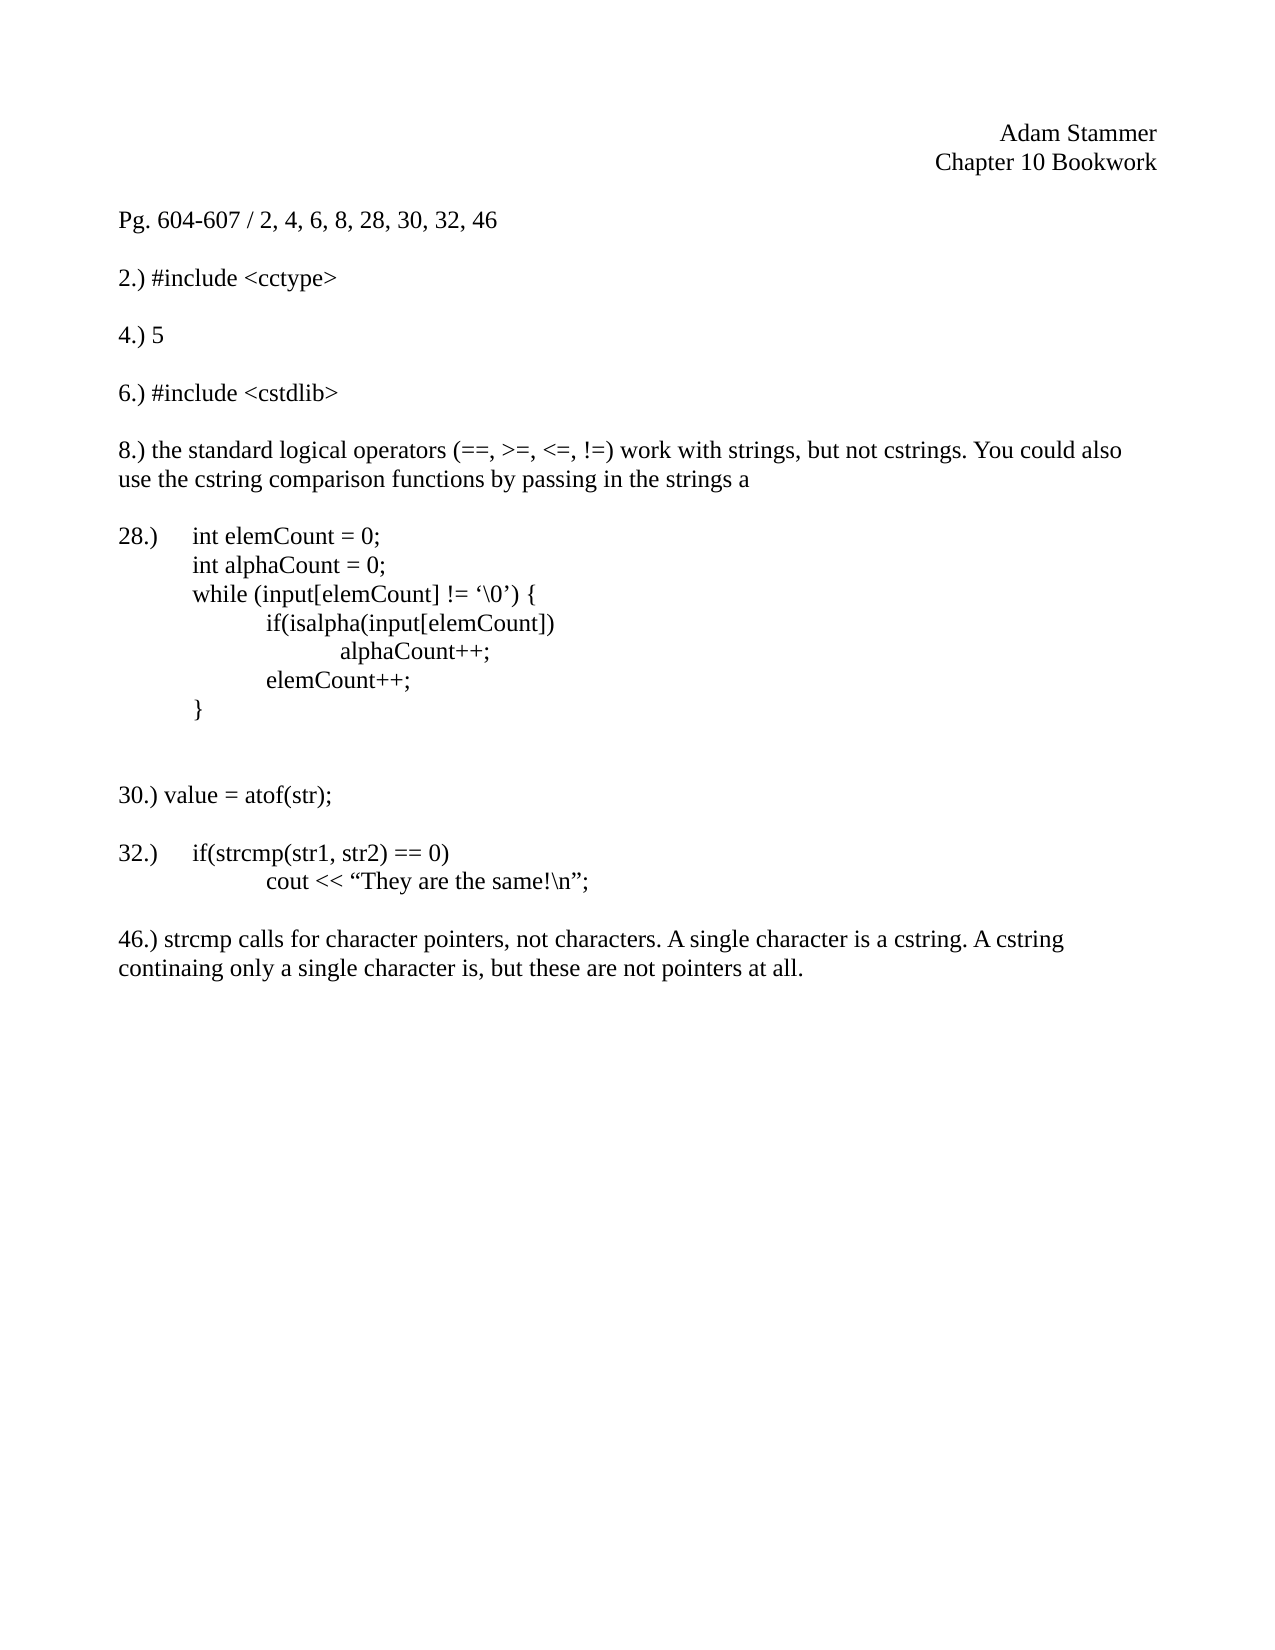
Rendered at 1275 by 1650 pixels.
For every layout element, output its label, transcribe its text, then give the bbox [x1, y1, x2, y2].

text int alphaCount = 0; [118, 550, 1157, 579]
text cout << “They are the same!\n”; [118, 866, 1157, 895]
text 6.) #include <cstdlib> [118, 378, 1157, 406]
text alphaCount++; [118, 636, 1157, 665]
text 28.) int elemCount = 0; [118, 521, 1157, 550]
text 2.) #include <cctype> [118, 263, 1157, 291]
text if(isalpha(input[elemCount]) [118, 608, 1157, 636]
text Pg. 604-607 / 2, 4, 6, 8, 28, 30, 32, 46 [118, 205, 1157, 234]
text 30.) value = atof(str); [118, 780, 1157, 809]
text elemCount++; [118, 665, 1157, 694]
text while (input[elemCount] != ‘\0’) { [118, 579, 1157, 608]
text 32.) if(strcmp(str1, str2) == 0) [118, 838, 1157, 866]
text 4.) 5 [118, 320, 1157, 349]
text 8.) the standard logical operators (==, >=, <=, !=) work with strings, but not cstrings. You could also use the cstring comparison functions by passing in the strings a [118, 435, 1157, 493]
text } [118, 694, 1157, 723]
text 46.) strcmp calls for character pointers, not characters. A single character is a cstring. A cstring continaing only a single character is, but these are not pointers at all. [118, 924, 1157, 981]
